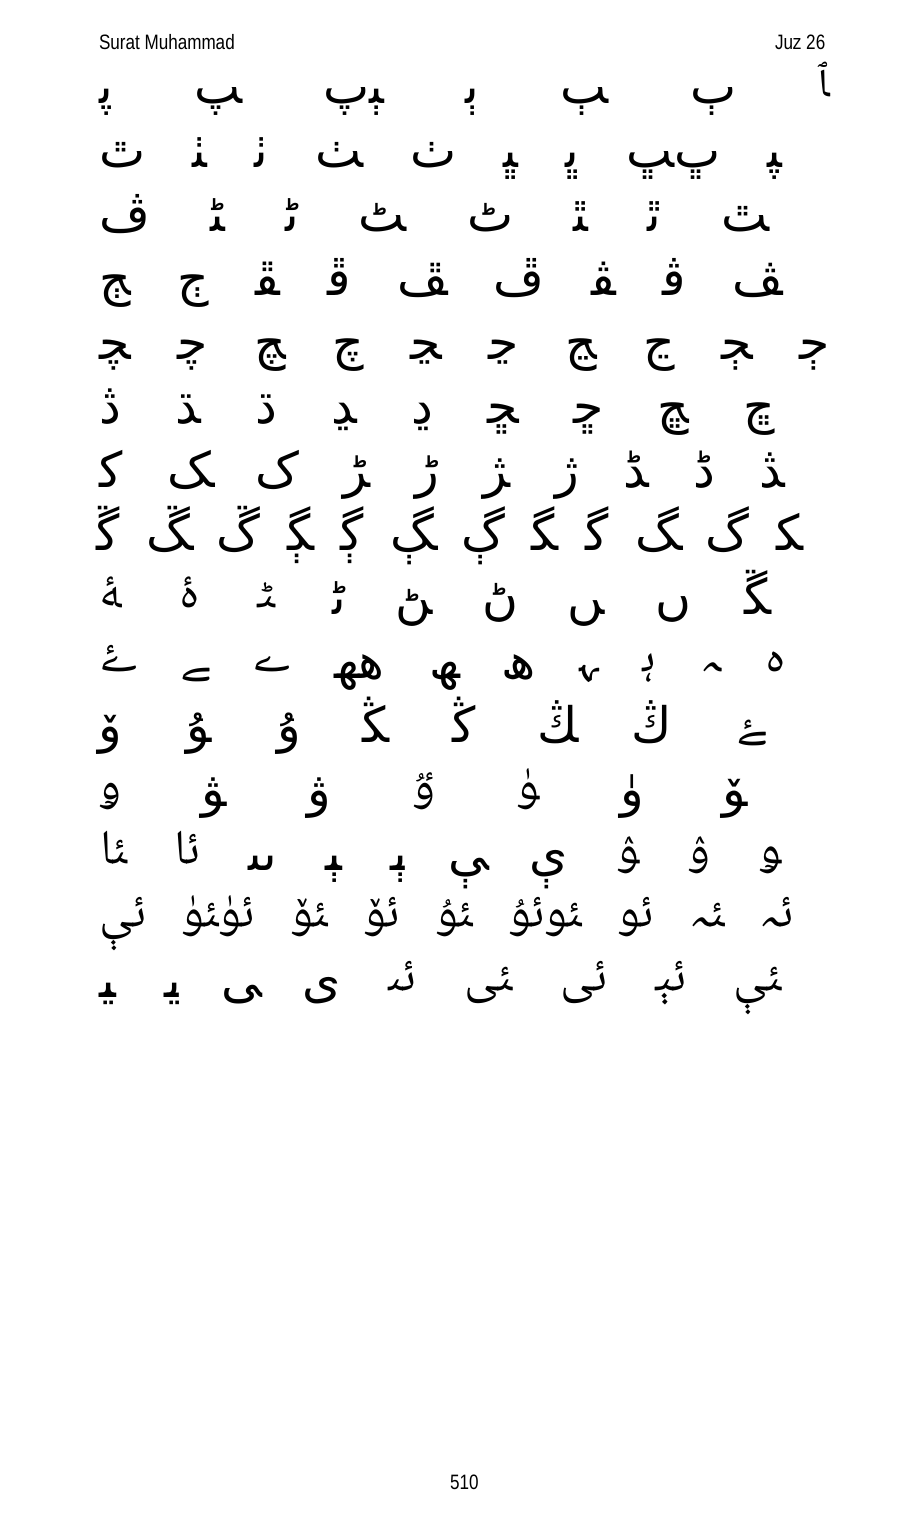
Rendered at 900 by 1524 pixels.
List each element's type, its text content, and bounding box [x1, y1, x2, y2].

text ﮝ ﮞ ﮟ ﮠ ﮡ ﮢ ﮣ ﮤ ﮥ [99, 571, 829, 635]
text ﭫ ﭬ ﭭ ﭮ ﭯ ﭰ ﭱ ﭲ ﭳ [99, 252, 829, 315]
text ﮦ ﮧ ﮨ ﮩ ﮪ ﮫ ﮬﮭ ﮮ ﮯ ﮰ [99, 635, 829, 698]
text ﭾ ﭿ ﮀ ﮁ ﮂ ﮃ ﮄ ﮅ ﮆ [99, 379, 829, 443]
text ﯷ ﯸ ﯹ ﯺ ﯻ ﯼ ﯽ ﯾ ﯿ [99, 954, 829, 1018]
text ﭣ ﭤ ﭥ ﭦ ﭧ ﭨ ﭩ ﭪ [99, 188, 829, 252]
text ﮱ ﯓ ﯔ ﯕ ﯖ ﯗ ﯘ ﯙ [99, 698, 829, 762]
text ﮑ ﮒ ﮓ ﮔ ﮕ ﮖ ﮗ ﮘ ﮙ ﮚ ﮛ ﮜ [99, 507, 829, 571]
text ﭙ ﭚﭛ ﭜ ﭝ ﭞ ﭟ ﭠ ﭡ ﭢ [99, 124, 829, 188]
text ﭑ ﭒ ﭓ ﭔ ﭕﭖ ﭗ ﭘ [99, 60, 829, 124]
text ﭴ ﭵ ﭶ ﭷ ﭸ ﭹ ﭺ ﭻ ﭼ ﭽ [99, 315, 829, 379]
text ﯡ ﯢ ﯣ ﯤ ﯥ ﯦ ﯧ ﯨﯩ ﯪ ﯫ [99, 826, 829, 890]
text ﯬ ﯭ ﯮ ﯯﯰ ﯱ ﯲ ﯳ ﯴﯵ ﯶ [99, 890, 829, 954]
text ﯚ ﯛ ﯜ ﯝ ﯞ ﯟ ﯠ [99, 762, 829, 826]
text ﮇ ﮈ ﮉ ﮊ ﮋ ﮌ ﮍ ﮎ ﮏ ﮐ [99, 443, 829, 507]
